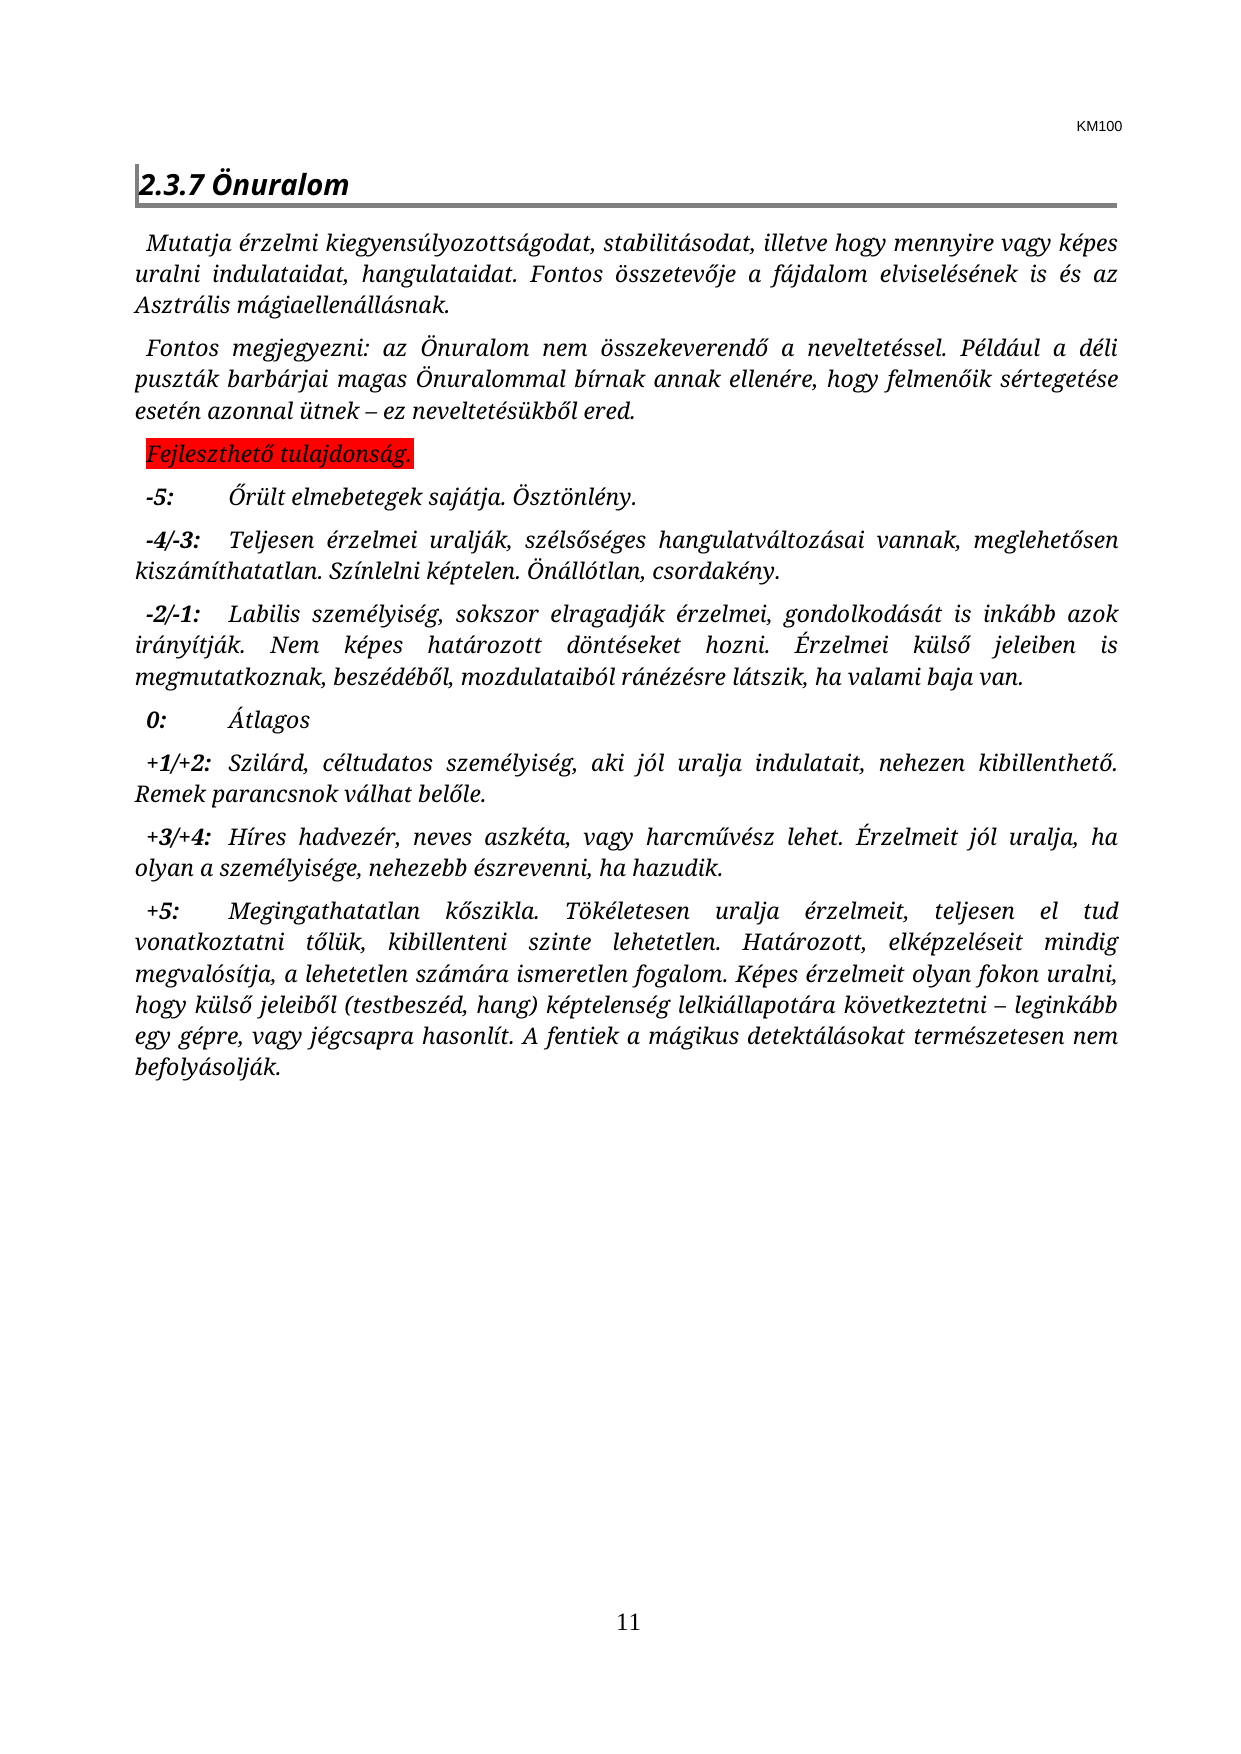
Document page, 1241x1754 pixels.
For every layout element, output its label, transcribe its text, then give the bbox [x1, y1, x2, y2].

text 0: Átlagos [134, 703, 1122, 735]
text -4/-3: Teljesen érzelmei uralják, szélsőséges hangulatváltozásai vannak, meglehetősen kiszámíthatatlan. Színlelni képtelen. Önállótlan, csordakény. [134, 524, 1122, 586]
text -5: Őrült elmebetegek sajátja. Ösztönlény. [134, 481, 1122, 512]
text Mutatja érzelmi kiegyensúlyozottságodat, stabilitásodat, illetve hogy mennyire vagy képes uralni indulataidat, hangulataidat. Fontos összetevője a fájdalom elviselésének is és az Asztrális mágiaellenállásnak. [134, 227, 1122, 320]
text +1/+2: Szilárd, céltudatos személyiség, aki jól uralja indulatait, nehezen kibillenthető. Remek parancsnok válhat belőle. [134, 747, 1122, 809]
text Fontos megjegyezni: az Önuralom nem összekeverendő a neveltetéssel. Például a déli puszták barbárjai magas Önuralommal bírnak annak ellenére, hogy felmenőik sértegetése esetén azonnal ütnek – ez neveltetésükből ered. [134, 332, 1122, 426]
text +5: Megingathatatlan kőszikla. Tökéletesen uralja érzelmeit, teljesen el tud vonatkoztatni tőlük, kibillenteni szinte lehetetlen. Határozott, elképzeléseit mindig megvalósítja, a lehetetlen számára ismeretlen fogalom. Képes érzelmeit olyan fokon uralni, hogy külső jeleiből (testbeszéd, hang) képtelenség lelkiállapotára következtetni – leginkább egy gépre, vagy jégcsapra hasonlít. A fentiek a mágikus detektálásokat természetesen nem befolyásolják. [134, 895, 1122, 1083]
text +3/+4: Híres hadvezér, neves aszkéta, vagy harcművész lehet. Érzelmeit jól uralja, ha olyan a személyisége, nehezebb észrevenni, ha hazudik. [134, 821, 1122, 883]
subtitle Önuralom [139, 164, 1122, 204]
text -2/-1: Labilis személyiség, sokszor elragadják érzelmei, gondolkodását is inkább azok irányítják. Nem képes határozott döntéseket hozni. Érzelmei külső jeleiben is megmutatkoznak, beszédéből, mozdulataiból ránézésre látszik, ha valami baja van. [134, 598, 1122, 692]
text Fejleszthető tulajdonság. [134, 438, 1122, 469]
